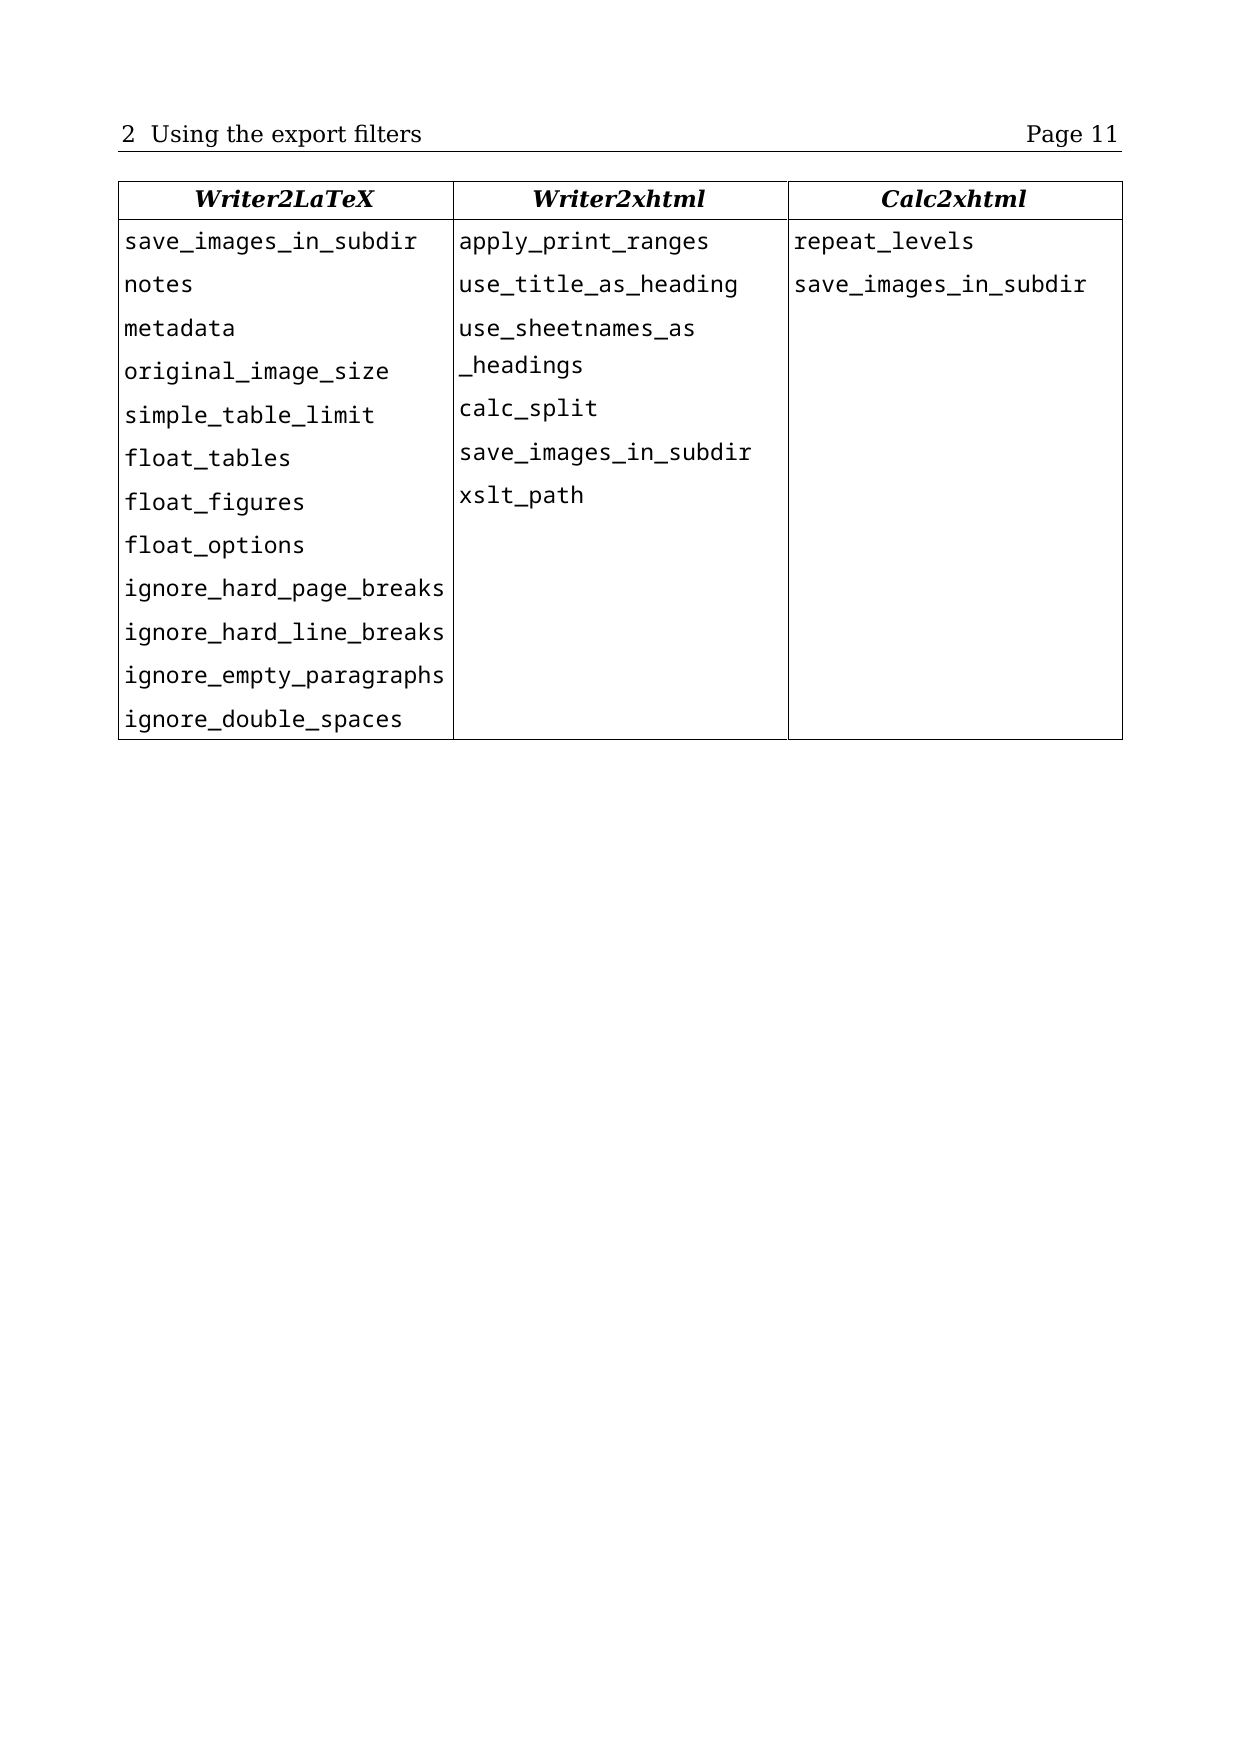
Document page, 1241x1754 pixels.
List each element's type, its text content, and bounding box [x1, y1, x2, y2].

table_cell repeat_levels save_images_in_subdir [789, 220, 1122, 739]
table_cell save_images_in_subdir notes metadata original_image_size simple_table_limit float_tables float_figures float_options ignore_hard_page_breaks ignore_hard_line_breaks ignore_empty_paragraphs ignore_double_spaces [119, 220, 453, 739]
table_header Writer2LaTeX [119, 182, 453, 219]
table_cell apply_print_ranges use_title_as_heading use_sheetnames_as _headings calc_split save_images_in_subdir xslt_path [454, 220, 787, 739]
table_header Calc2xhtml [789, 182, 1122, 219]
table_header Writer2xhtml [454, 182, 787, 219]
